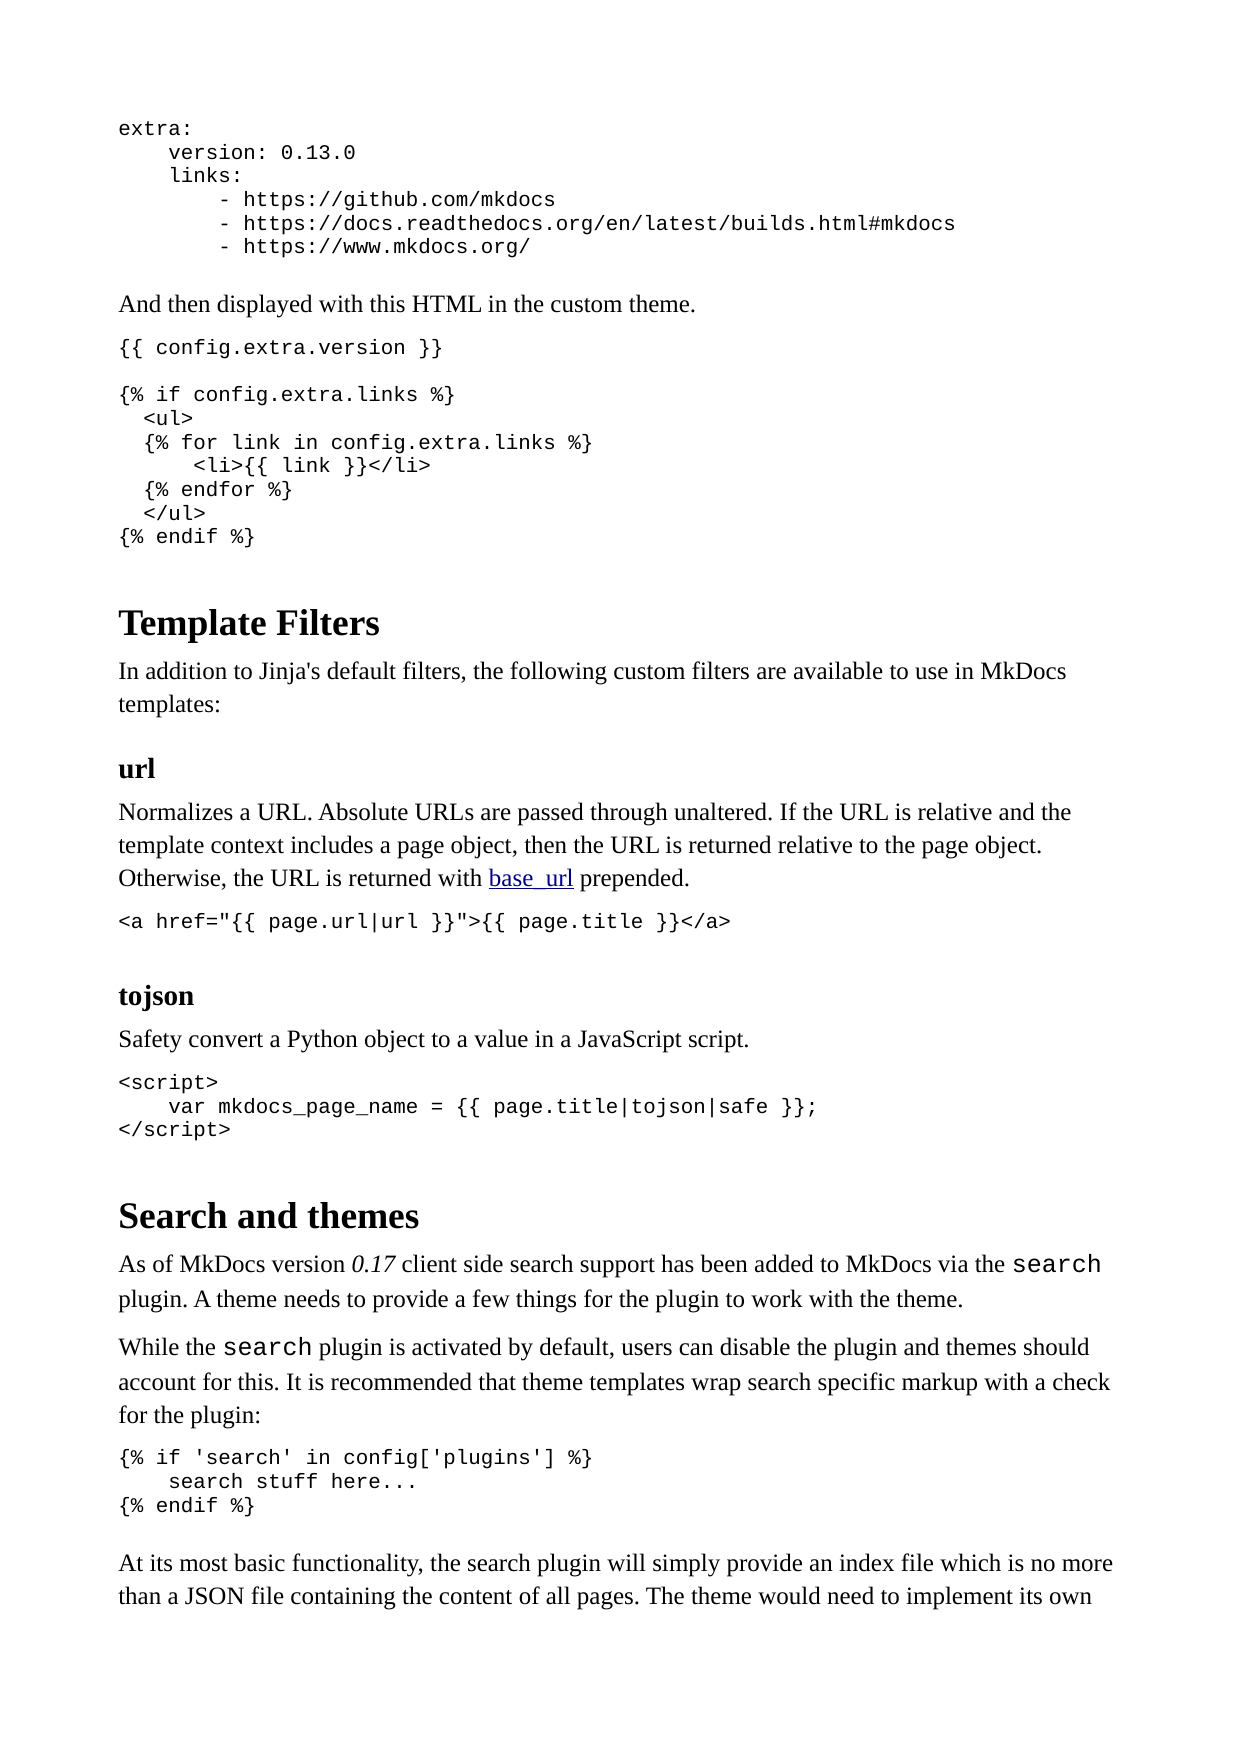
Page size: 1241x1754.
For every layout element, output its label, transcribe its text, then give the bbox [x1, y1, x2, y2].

text <li>{{ link }}</li> [118, 455, 1122, 479]
text - https://docs.readthedocs.org/en/latest/builds.html#mkdocs [118, 213, 1122, 236]
text At its most basic functionality, the search plugin will simply provide an index file which is no more than a JSON file containing the content of all pages. The theme would need to implement its own [118, 1548, 1122, 1609]
text {% endfor %} [118, 479, 1122, 503]
text In addition to Jinja's default filters, the following custom filters are available to use in MkDocs templates: [118, 656, 1122, 718]
subtitle url [118, 751, 1122, 784]
text <script> [118, 1072, 1122, 1096]
text {% if 'search' in config['plugins'] %} [118, 1447, 1122, 1471]
text And then displayed with this HTML in the custom theme. [118, 289, 1122, 318]
text </ul> [118, 503, 1122, 526]
text {% if config.extra.links %} [118, 384, 1122, 408]
text <ul> [118, 408, 1122, 432]
text <a href="{{ page.url|url }}">{{ page.title }}</a> [118, 911, 1122, 934]
text search stuff here... [118, 1471, 1122, 1495]
subtitle Search and themes [118, 1193, 1122, 1236]
subtitle Template Filters [118, 600, 1122, 643]
text {% endif %} [118, 526, 1122, 550]
text {% for link in config.extra.links %} [118, 432, 1122, 455]
text extra: [118, 118, 1122, 142]
text Normalizes a URL. Absolute URLs are passed through unaltered. If the URL is relative and the template context includes a page object, then the URL is returned relative to the page object. Otherwise, the URL is returned with base_url prepended. [118, 797, 1122, 892]
text var mkdocs_page_name = {{ page.title|tojson|safe }}; [118, 1096, 1122, 1119]
text - https://www.mkdocs.org/ [118, 236, 1122, 260]
text </script> [118, 1119, 1122, 1143]
text {% endif %} [118, 1495, 1122, 1518]
text As of MkDocs version 0.17 client side search support has been added to MkDocs via the search plugin. A theme needs to provide a few things for the plugin to work with the theme. [118, 1249, 1122, 1313]
text links: [118, 165, 1122, 189]
subtitle tojson [118, 978, 1122, 1012]
text - https://github.com/mkdocs [118, 189, 1122, 213]
text {{ config.extra.version }} [118, 337, 1122, 361]
text version: 0.13.0 [118, 142, 1122, 165]
text While the search plugin is activated by default, users can disable the plugin and themes should account for this. It is recommended that theme templates wrap search specific markup with a check for the plugin: [118, 1332, 1122, 1428]
text Safety convert a Python object to a value in a JavaScript script. [118, 1024, 1122, 1053]
